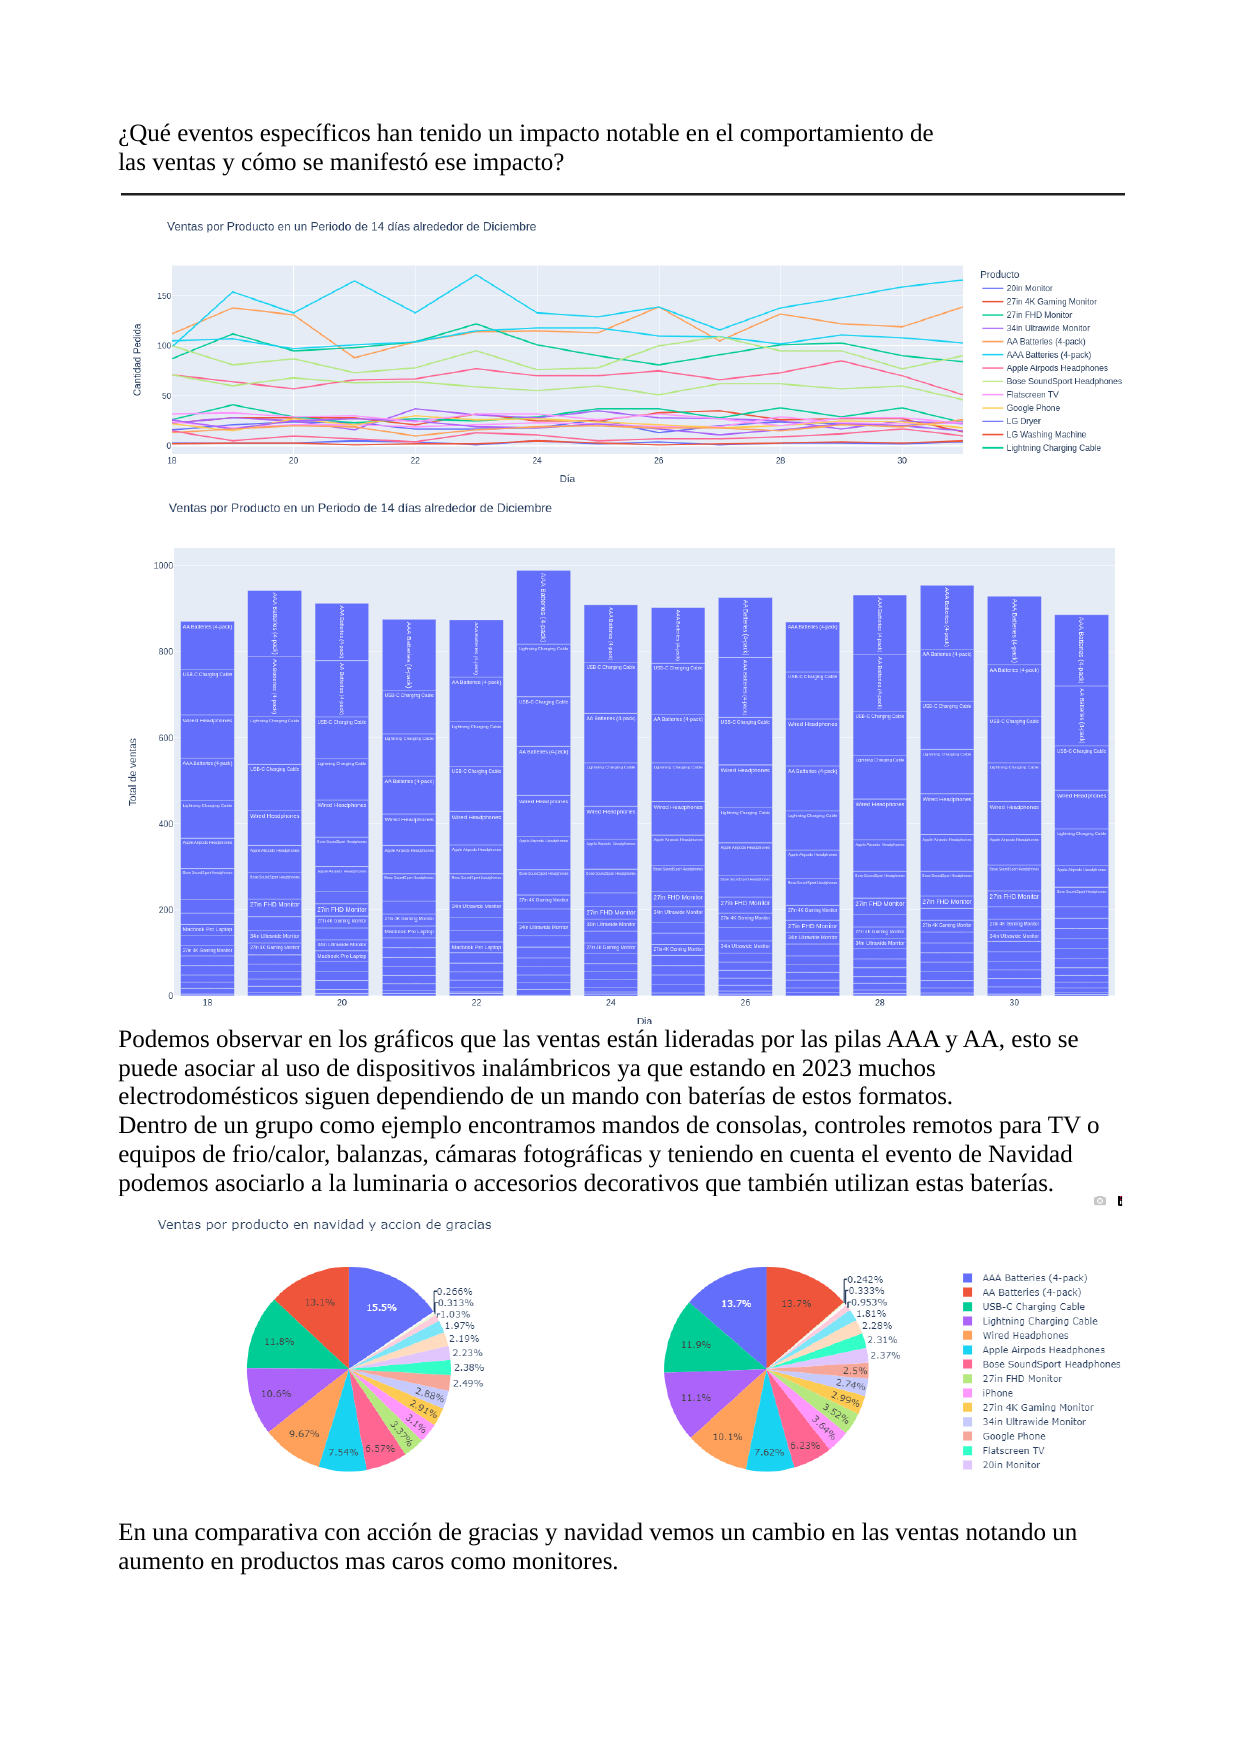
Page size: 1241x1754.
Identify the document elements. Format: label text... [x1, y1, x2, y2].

text Dentro de un grupo como ejemplo encontramos mandos de consolas, controles remotos para TV o equipos de frio/calor, balanzas, cámaras fotográficas y teniendo en cuenta el evento de Navidad podemos asociarlo a la luminaria o accesorios decorativos que también utilizan estas baterías. [118, 1110, 1122, 1196]
picture [121, 193, 1125, 1024]
picture [118, 1196, 1123, 1518]
text En una comparativa con acción de gracias y navidad vemos un cambio en las ventas notando un aumento en productos mas caros como monitores. [118, 1518, 1122, 1575]
text las ventas y cómo se manifestó ese impacto? [118, 147, 1122, 176]
text ¿Qué eventos específicos han tenido un impacto notable en el comportamiento de [118, 118, 1122, 147]
text Podemos observar en los gráficos que las ventas están lideradas por las pilas AAA y AA, esto se puede asociar al uso de dispositivos inalámbricos ya que estando en 2023 muchos electrodomésticos siguen dependiendo de un mando con baterías de estos formatos. [118, 176, 1122, 1110]
